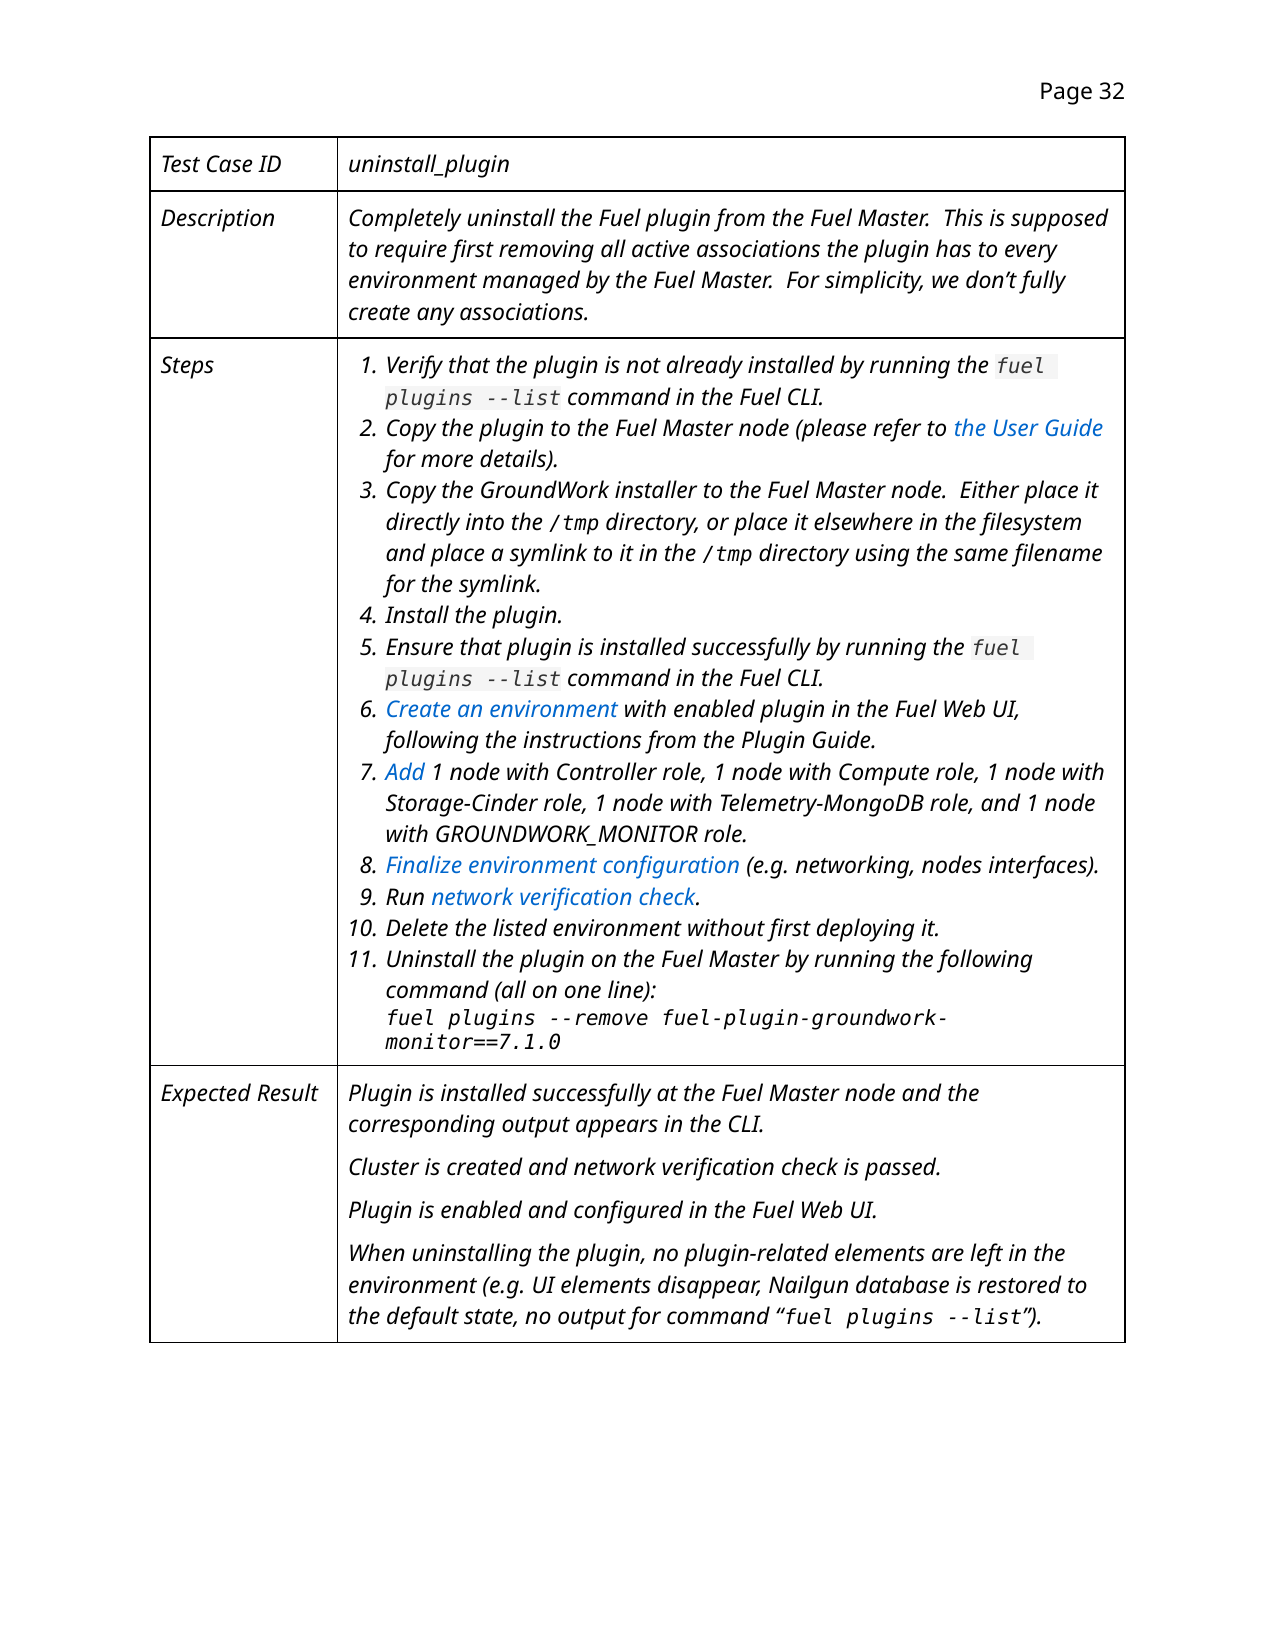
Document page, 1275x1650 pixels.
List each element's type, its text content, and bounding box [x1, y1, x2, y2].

table_header Test Case ID [151, 138, 337, 190]
table_cell Completely uninstall the Fuel plugin from the Fuel Master. This is supposed to require first removing all active associations the plugin has to every environment managed by the Fuel Master. For simplicity, we don’t fully create any associations. [338, 192, 1124, 337]
table_cell Expected Result [151, 1066, 337, 1342]
table_cell Steps [151, 339, 337, 1064]
table_cell Description [151, 192, 337, 337]
table_cell Plugin is installed successfully at the Fuel Master node and the corresponding output appears in the CLI. Cluster is created and network verification check is passed. Plugin is enabled and configured in the Fuel Web UI. When uninstalling the plugin, no plugin-related elements are left in the environment (e.g. UI elements disappear, Nailgun database is restored to the default state, no output for command “fuel plugins --list”). [338, 1066, 1124, 1342]
table_header uninstall_plugin [338, 138, 1124, 190]
table_cell Verify that the plugin is not already installed by running the fuel plugins --list command in the Fuel CLI. Copy the plugin to the Fuel Master node (please refer to the User Guide for more details). Copy the GroundWork installer to the Fuel Master node. Either place it directly into the /tmp directory, or place it elsewhere in the filesystem and place a symlink to it in the /tmp directory using the same filename for the symlink. Install the plugin. Ensure that plugin is installed successfully by running the fuel plugins --list command in the Fuel CLI. Create an environment with enabled plugin in the Fuel Web UI, following the instructions from the Plugin Guide. Add 1 node with Controller role, 1 node with Compute role, 1 node with Storage-Cinder role, 1 node with Telemetry-MongoDB role, and 1 node with GROUNDWORK_MONITOR role. Finalize environment configuration (e.g. networking, nodes interfaces). Run network verification check. Delete the listed environment without first deploying it. Uninstall the plugin on the Fuel Master by running the following command (all on one line): fuel plugins --remove fuel-plugin-groundwork-monitor==7.1.0 [338, 339, 1124, 1064]
